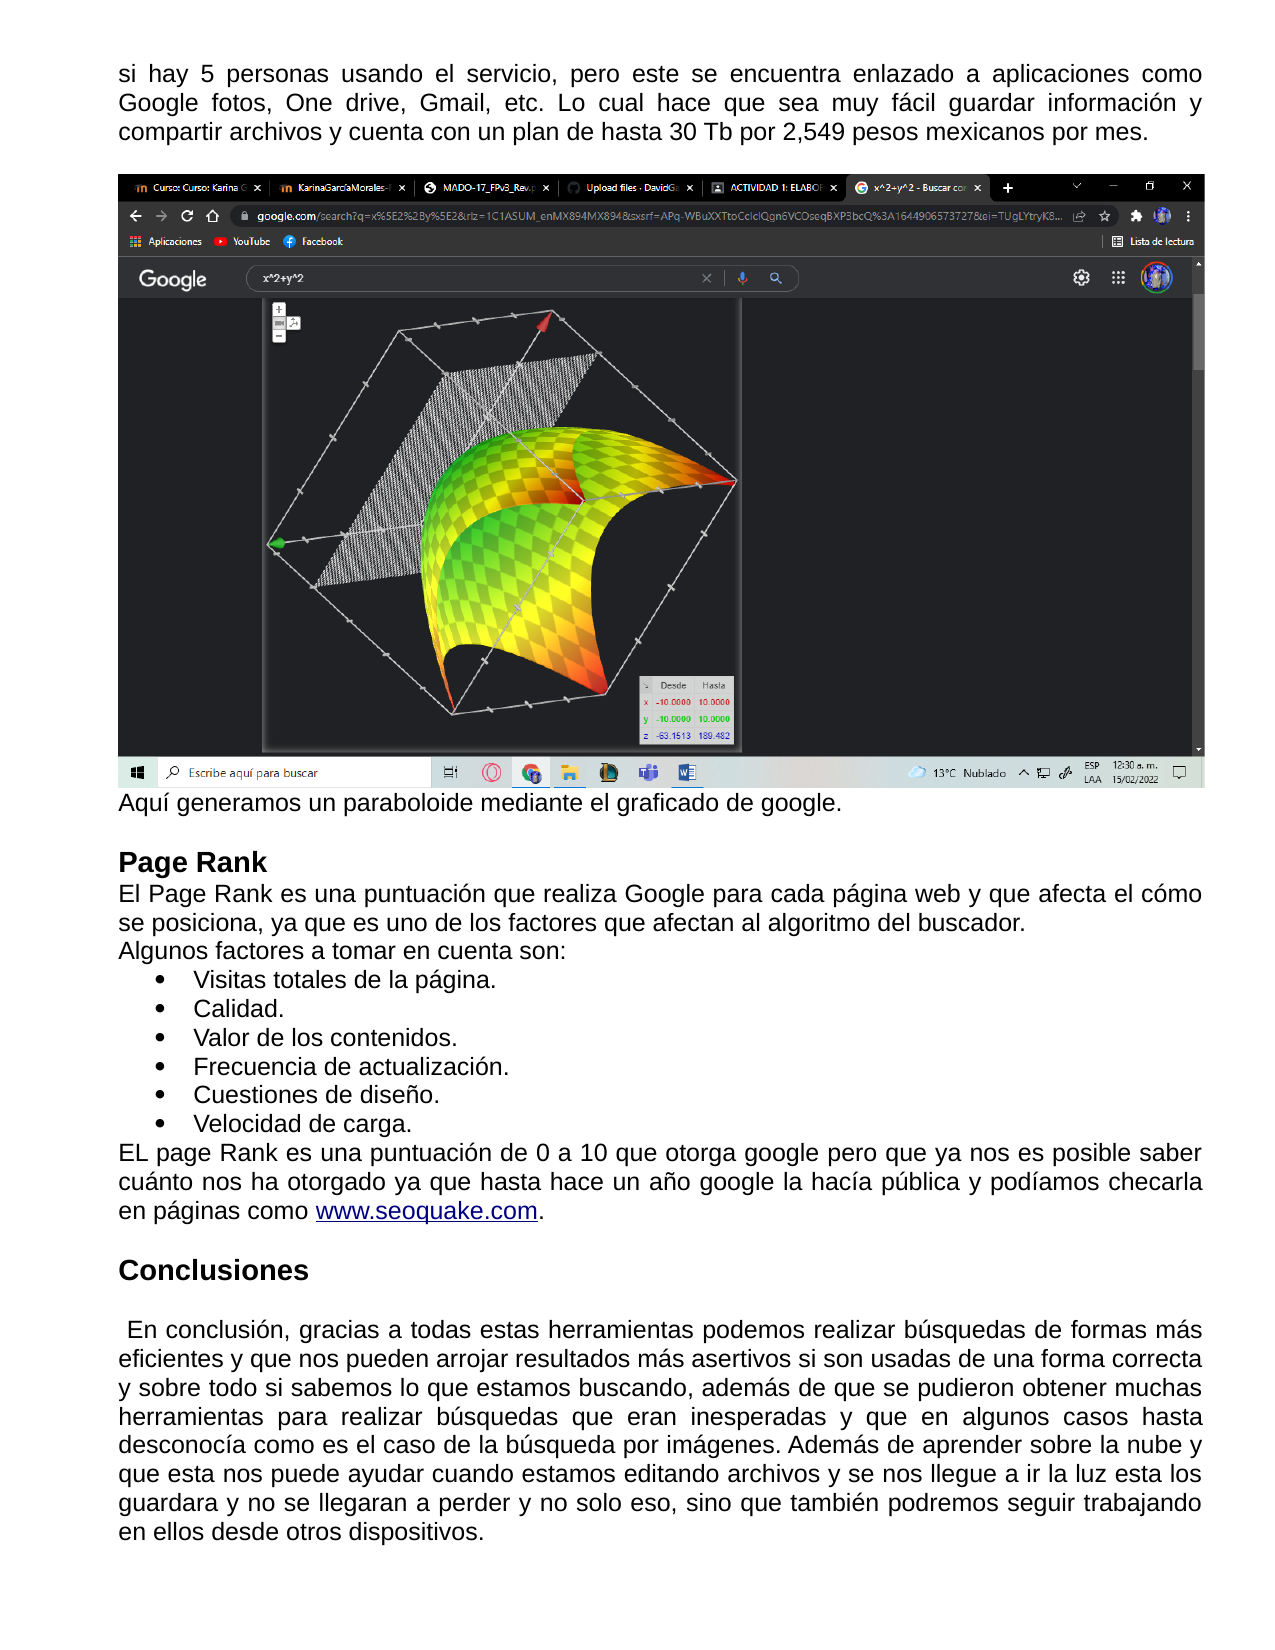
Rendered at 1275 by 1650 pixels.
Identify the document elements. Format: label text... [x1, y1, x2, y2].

list Velocidad de carga. [156, 1109, 1205, 1138]
text Algunos factores a tomar en cuenta son: [118, 936, 1205, 965]
list Visitas totales de la página. [156, 965, 1205, 994]
text si hay 5 personas usando el servicio, pero este se encuentra enlazado a aplicaciones como Google fotos, One drive, Gmail, etc. Lo cual hace que sea muy fácil guardar información y compartir archivos y cuenta con un plan de hasta 30 Tb por 2,549 pesos mexicanos por mes. [118, 59, 1205, 145]
list Cuestiones de diseño. [156, 1080, 1205, 1109]
list Frecuencia de actualización. [156, 1052, 1205, 1080]
text En conclusión, gracias a todas estas herramientas podemos realizar búsquedas de formas más eficientes y que nos pueden arrojar resultados más asertivos si son usadas de una forma correcta y sobre todo si sabemos lo que estamos buscando, además de que se pudieron obtener muchas herramientas para realizar búsquedas que eran inesperadas y que en algunos casos hasta desconocía como es el caso de la búsqueda por imágenes. Además de aprender sobre la nube y que esta nos puede ayudar cuando estamos editando archivos y se nos llegue a ir la luz esta los guardara y no se llegaran a perder y no solo eso, sino que también podremos seguir trabajando en ellos desde otros dispositivos. [118, 1315, 1205, 1545]
list Valor de los contenidos. [156, 1023, 1205, 1052]
list Calidad. [156, 994, 1205, 1023]
text El Page Rank es una puntuación que realiza Google para cada página web y que afecta el cómo se posiciona, ya que es uno de los factores que afectan al algoritmo del buscador. [118, 879, 1205, 936]
text Conclusiones [118, 1253, 1205, 1287]
text Aquí generamos un paraboloide mediante el graficado de google. [118, 788, 1205, 816]
text Page Rank [118, 845, 1205, 879]
text EL page Rank es una puntuación de 0 a 10 que otorga google pero que ya nos es posible saber cuánto nos ha otorgado ya que hasta hace un año google la hacía pública y podíamos checarla en páginas como www.seoquake.com. [118, 1138, 1205, 1224]
